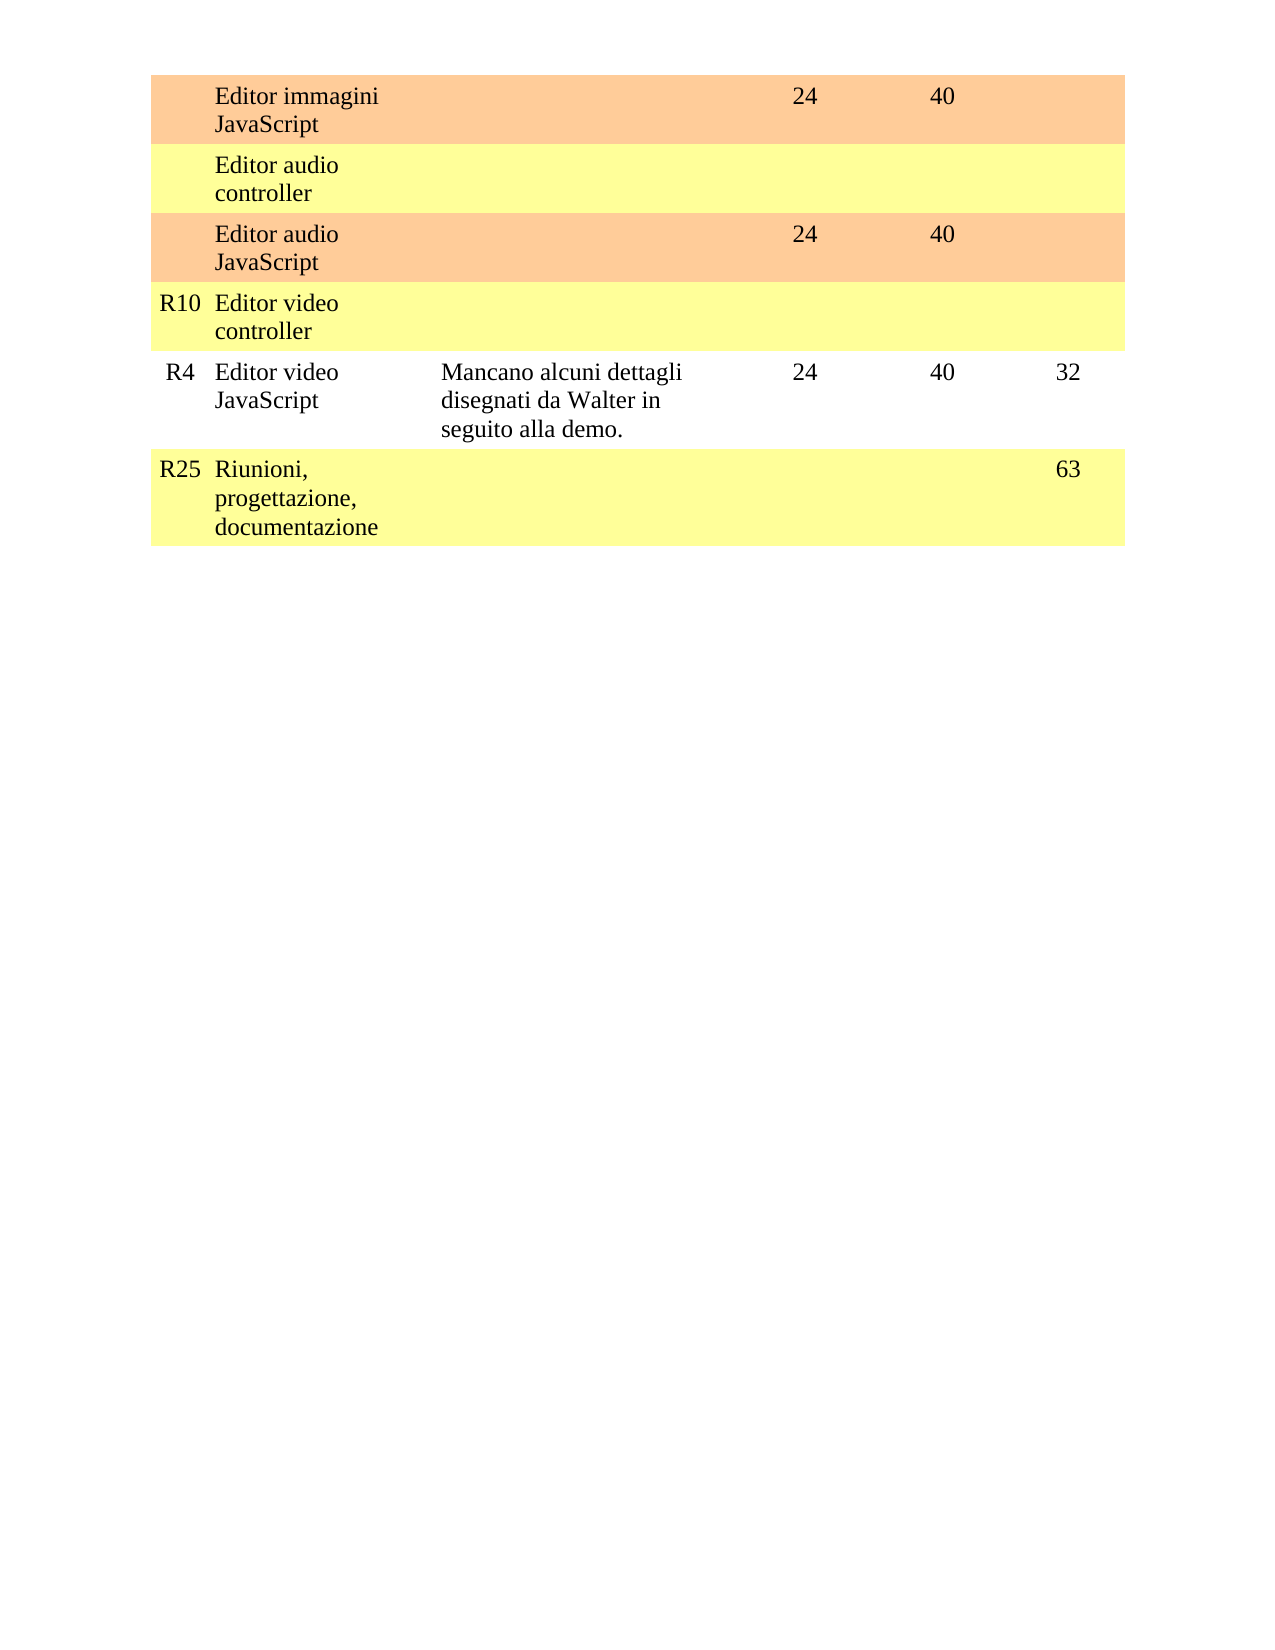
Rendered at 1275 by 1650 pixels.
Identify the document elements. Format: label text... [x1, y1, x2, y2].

table_cell [736, 828, 874, 868]
table_cell [209, 627, 435, 667]
table_cell [151, 144, 209, 213]
table_cell [151, 828, 209, 868]
table_cell [736, 449, 874, 546]
table_cell [1011, 948, 1125, 988]
table_cell [736, 948, 874, 988]
table_cell Editor audio JavaScript [209, 213, 435, 282]
table_cell [435, 828, 736, 868]
table_cell [209, 707, 435, 747]
table_cell [151, 546, 209, 586]
table_cell [209, 989, 435, 1029]
table_cell [1011, 213, 1125, 282]
table_cell [151, 627, 209, 667]
table_cell [435, 282, 736, 351]
table_cell [209, 948, 435, 988]
table_cell [736, 667, 874, 707]
table_cell [1011, 707, 1125, 747]
table_cell [435, 908, 736, 948]
table_cell [736, 908, 874, 948]
table_cell [209, 868, 435, 908]
table_cell [151, 707, 209, 747]
table_cell [151, 908, 209, 948]
table_cell [736, 282, 874, 351]
table_cell [435, 627, 736, 667]
table_cell [1011, 546, 1125, 586]
table_cell 24 [736, 351, 874, 448]
table_cell [736, 144, 874, 213]
table_cell [874, 586, 1011, 627]
table_cell [151, 586, 209, 627]
table_cell [435, 75, 736, 144]
table_cell [151, 75, 209, 144]
table_cell [435, 213, 736, 282]
table_cell [736, 586, 874, 627]
table_cell [435, 144, 736, 213]
table_cell Editor video controller [209, 282, 435, 351]
table_cell [1011, 627, 1125, 667]
table_cell [209, 1029, 435, 1069]
table_cell Editor audio controller [209, 144, 435, 213]
table_cell [874, 747, 1011, 787]
table_cell [151, 788, 209, 828]
table_cell [736, 627, 874, 667]
table_cell [151, 213, 209, 282]
table_cell [151, 747, 209, 787]
table_cell [874, 1029, 1011, 1069]
table_cell 40 [874, 351, 1011, 448]
table_cell [874, 868, 1011, 908]
table_cell [435, 449, 736, 546]
table_cell [151, 948, 209, 988]
table_cell [736, 788, 874, 828]
table_cell 40 [874, 75, 1011, 144]
table_cell 32 [1011, 351, 1125, 448]
table_cell [874, 707, 1011, 747]
table_cell [209, 908, 435, 948]
table_cell [1011, 747, 1125, 787]
table_cell [736, 707, 874, 747]
table_cell 63 [1011, 449, 1125, 546]
table_cell [209, 828, 435, 868]
table_cell [874, 627, 1011, 667]
table_cell 24 [736, 213, 874, 282]
table_cell [1011, 828, 1125, 868]
table_cell R25 [151, 449, 209, 546]
table_cell [435, 546, 736, 586]
table_cell [736, 546, 874, 586]
table_cell [874, 828, 1011, 868]
table_cell [209, 546, 435, 586]
table_cell [1011, 667, 1125, 707]
table_cell [435, 788, 736, 828]
table_cell [435, 586, 736, 627]
table_cell [874, 788, 1011, 828]
table_cell [736, 747, 874, 787]
table_cell [209, 667, 435, 707]
table_cell [1011, 908, 1125, 948]
table_cell [874, 667, 1011, 707]
table_cell [874, 989, 1011, 1029]
table_cell [874, 449, 1011, 546]
table_cell [736, 1029, 874, 1069]
table_cell [151, 989, 209, 1029]
table_cell [736, 989, 874, 1029]
table_cell [209, 747, 435, 787]
table_cell [1011, 75, 1125, 144]
table_cell [1011, 586, 1125, 627]
table_cell [1011, 989, 1125, 1029]
table_cell [874, 908, 1011, 948]
table_cell [1011, 282, 1125, 351]
table_cell R10 [151, 282, 209, 351]
table_cell [435, 707, 736, 747]
table_cell [874, 282, 1011, 351]
table_cell [435, 1029, 736, 1069]
table_cell [874, 546, 1011, 586]
table_cell Editor immagini JavaScript [209, 75, 435, 144]
table_cell 24 [736, 75, 874, 144]
table_cell [435, 948, 736, 988]
table_cell [435, 868, 736, 908]
table_cell [435, 747, 736, 787]
table_cell Mancano alcuni dettagli disegnati da Walter in seguito alla demo. [435, 351, 736, 448]
table_cell [1011, 868, 1125, 908]
table_cell Editor video JavaScript [209, 351, 435, 448]
table_cell [736, 868, 874, 908]
table_cell [1011, 1029, 1125, 1069]
table_cell R4 [151, 351, 209, 448]
table_cell [874, 948, 1011, 988]
table_cell [435, 989, 736, 1029]
table_cell [1011, 144, 1125, 213]
table_cell [1011, 788, 1125, 828]
table_cell [209, 586, 435, 627]
table_cell [209, 788, 435, 828]
table_cell [151, 667, 209, 707]
table_cell [874, 144, 1011, 213]
table_cell Riunioni, progettazione, documentazione [209, 449, 435, 546]
table_cell 40 [874, 213, 1011, 282]
table_cell [151, 868, 209, 908]
table_cell [151, 1029, 209, 1069]
table_cell [435, 667, 736, 707]
